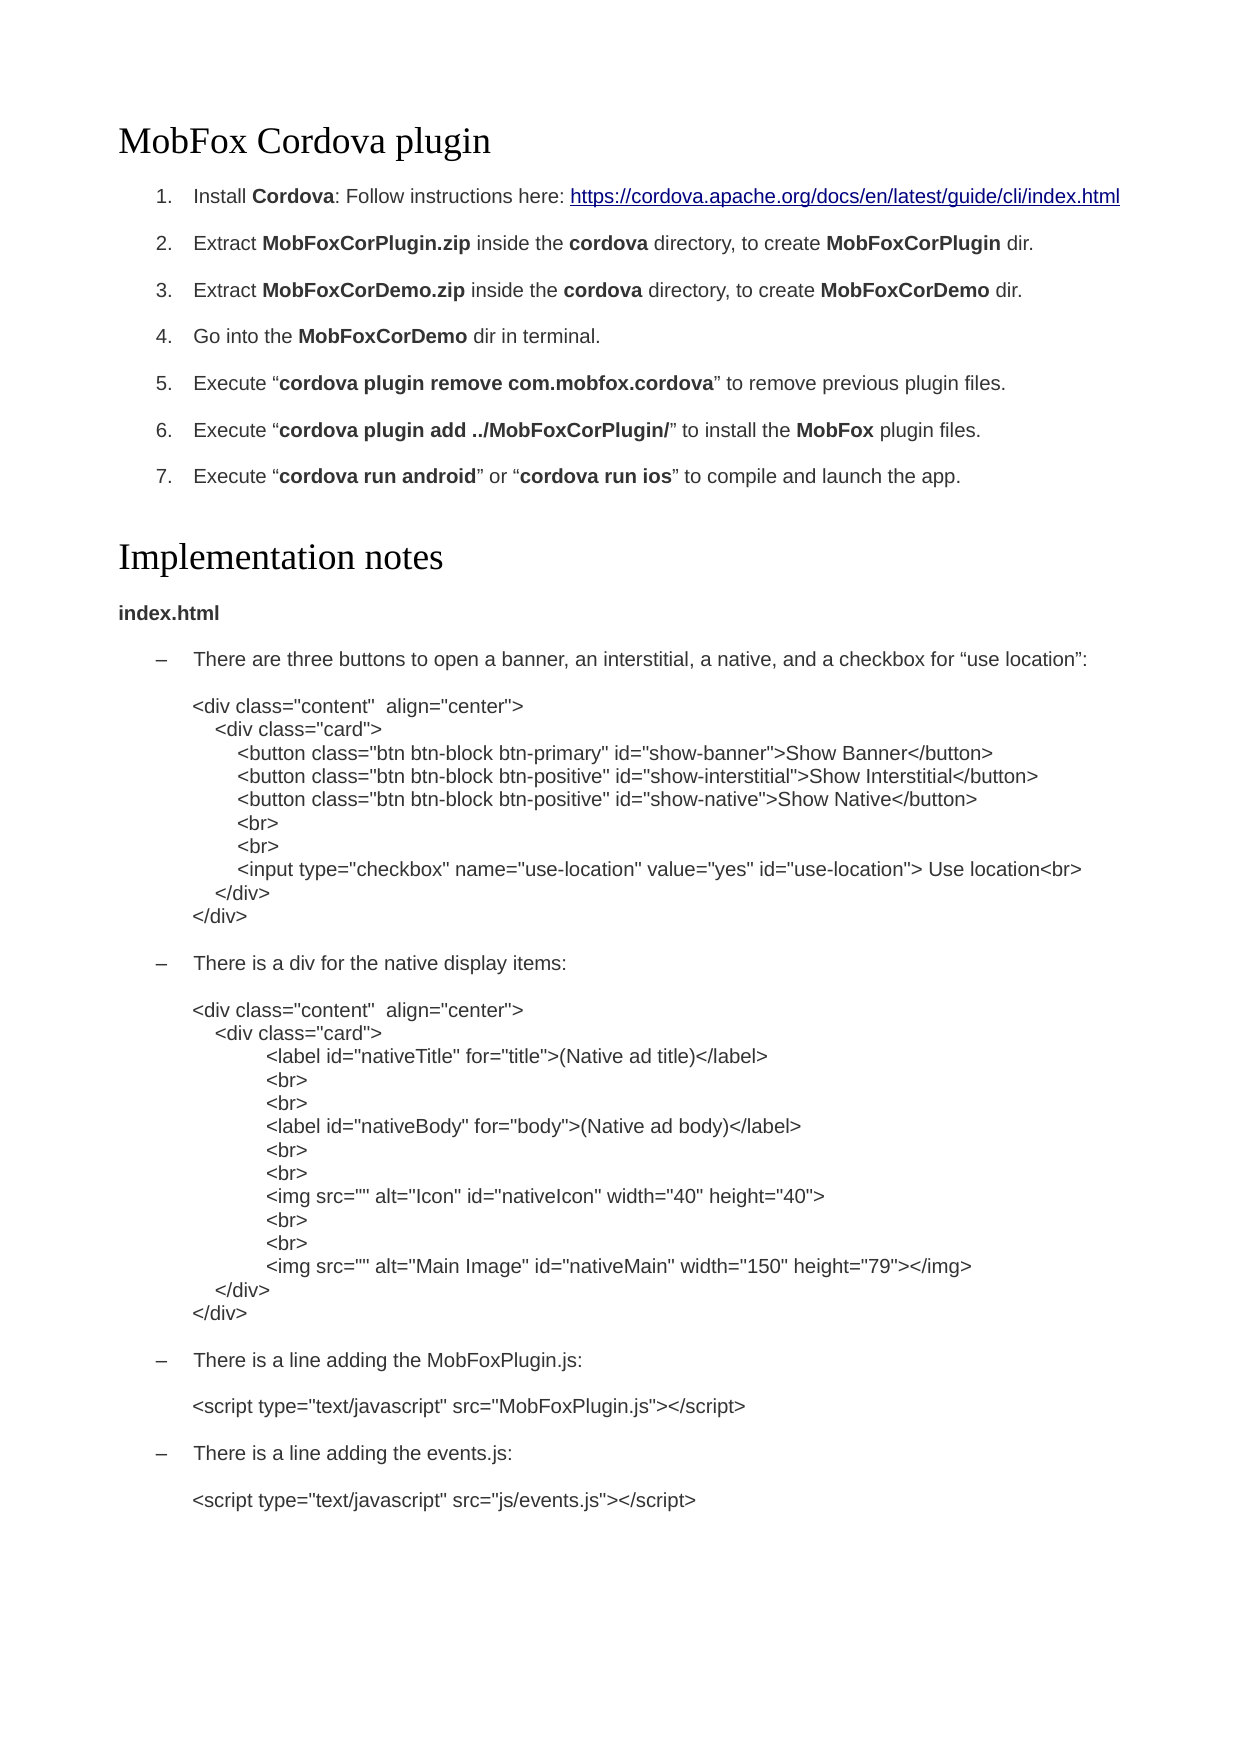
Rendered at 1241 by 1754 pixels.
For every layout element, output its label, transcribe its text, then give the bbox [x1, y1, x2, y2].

text <div class="content" align="center"> [118, 694, 1122, 718]
text <script type="text/javascript" src="js/events.js"></script> [118, 1488, 1122, 1511]
list Extract MobFoxCorDemo.zip inside the cordova directory, to create MobFoxCorDemo dir. [156, 278, 1122, 301]
list Go into the MobFoxCorDemo dir in terminal. [156, 324, 1122, 348]
text index.html [118, 601, 1122, 624]
text <div class="card"> [118, 1021, 1122, 1044]
text <div class="card"> [118, 718, 1122, 741]
text <label id="nativeTitle" for="title">(Native ad title)</label> [118, 1044, 1122, 1068]
text <label id="nativeBody" for="body">(Native ad body)</label> [118, 1114, 1122, 1138]
text <div class="content" align="center"> [118, 998, 1122, 1021]
text </div> [118, 1278, 1122, 1301]
text <br> [118, 1208, 1122, 1231]
text <input type="checkbox" name="use-location" value="yes" id="use-location"> Use location<br> </div> [118, 858, 1122, 904]
text <button class="btn btn-block btn-primary" id="show-banner">Show Banner</button> [118, 741, 1122, 764]
text <img src="" alt="Main Image" id="nativeMain" width="150" height="79"></img> [118, 1254, 1122, 1278]
list There is a line adding the MobFoxPlugin.js: [156, 1348, 1122, 1371]
text <button class="btn btn-block btn-positive" id="show-native">Show Native</button> [118, 788, 1122, 811]
text <br> [118, 1231, 1122, 1254]
text <br> [118, 1161, 1122, 1184]
text <br> [118, 1068, 1122, 1091]
text <script type="text/javascript" src="MobFoxPlugin.js"></script> [118, 1395, 1122, 1418]
text <br> [118, 834, 1122, 858]
text <br> [118, 811, 1122, 834]
text <br> [118, 1138, 1122, 1161]
list Install Cordova: Follow instructions here: https://cordova.apache.org/docs/en/latest/guide/cli/index.html [156, 184, 1122, 208]
text </div> [118, 904, 1122, 928]
list There is a line adding the events.js: [156, 1441, 1122, 1465]
list Execute “cordova run android” or “cordova run ios” to compile and launch the app. [156, 464, 1122, 488]
list Extract MobFoxCorPlugin.zip inside the cordova directory, to create MobFoxCorPlugin dir. [156, 231, 1122, 254]
text <img src="" alt="Icon" id="nativeIcon" width="40" height="40"> [118, 1184, 1122, 1208]
text Implementation notes [118, 534, 1122, 578]
text <br> [118, 1091, 1122, 1114]
list There are three buttons to open a banner, an interstitial, a native, and a checkbox for “use location”: [156, 648, 1122, 671]
text </div> [118, 1301, 1122, 1324]
list Execute “cordova plugin add ../MobFoxCorPlugin/” to install the MobFox plugin files. [156, 418, 1122, 441]
list Execute “cordova plugin remove com.mobfox.cordova” to remove previous plugin files. [156, 371, 1122, 394]
text MobFox Cordova plugin [118, 118, 1122, 161]
text <button class="btn btn-block btn-positive" id="show-interstitial">Show Interstitial</button> [118, 764, 1122, 788]
list There is a div for the native display items: [156, 951, 1122, 974]
